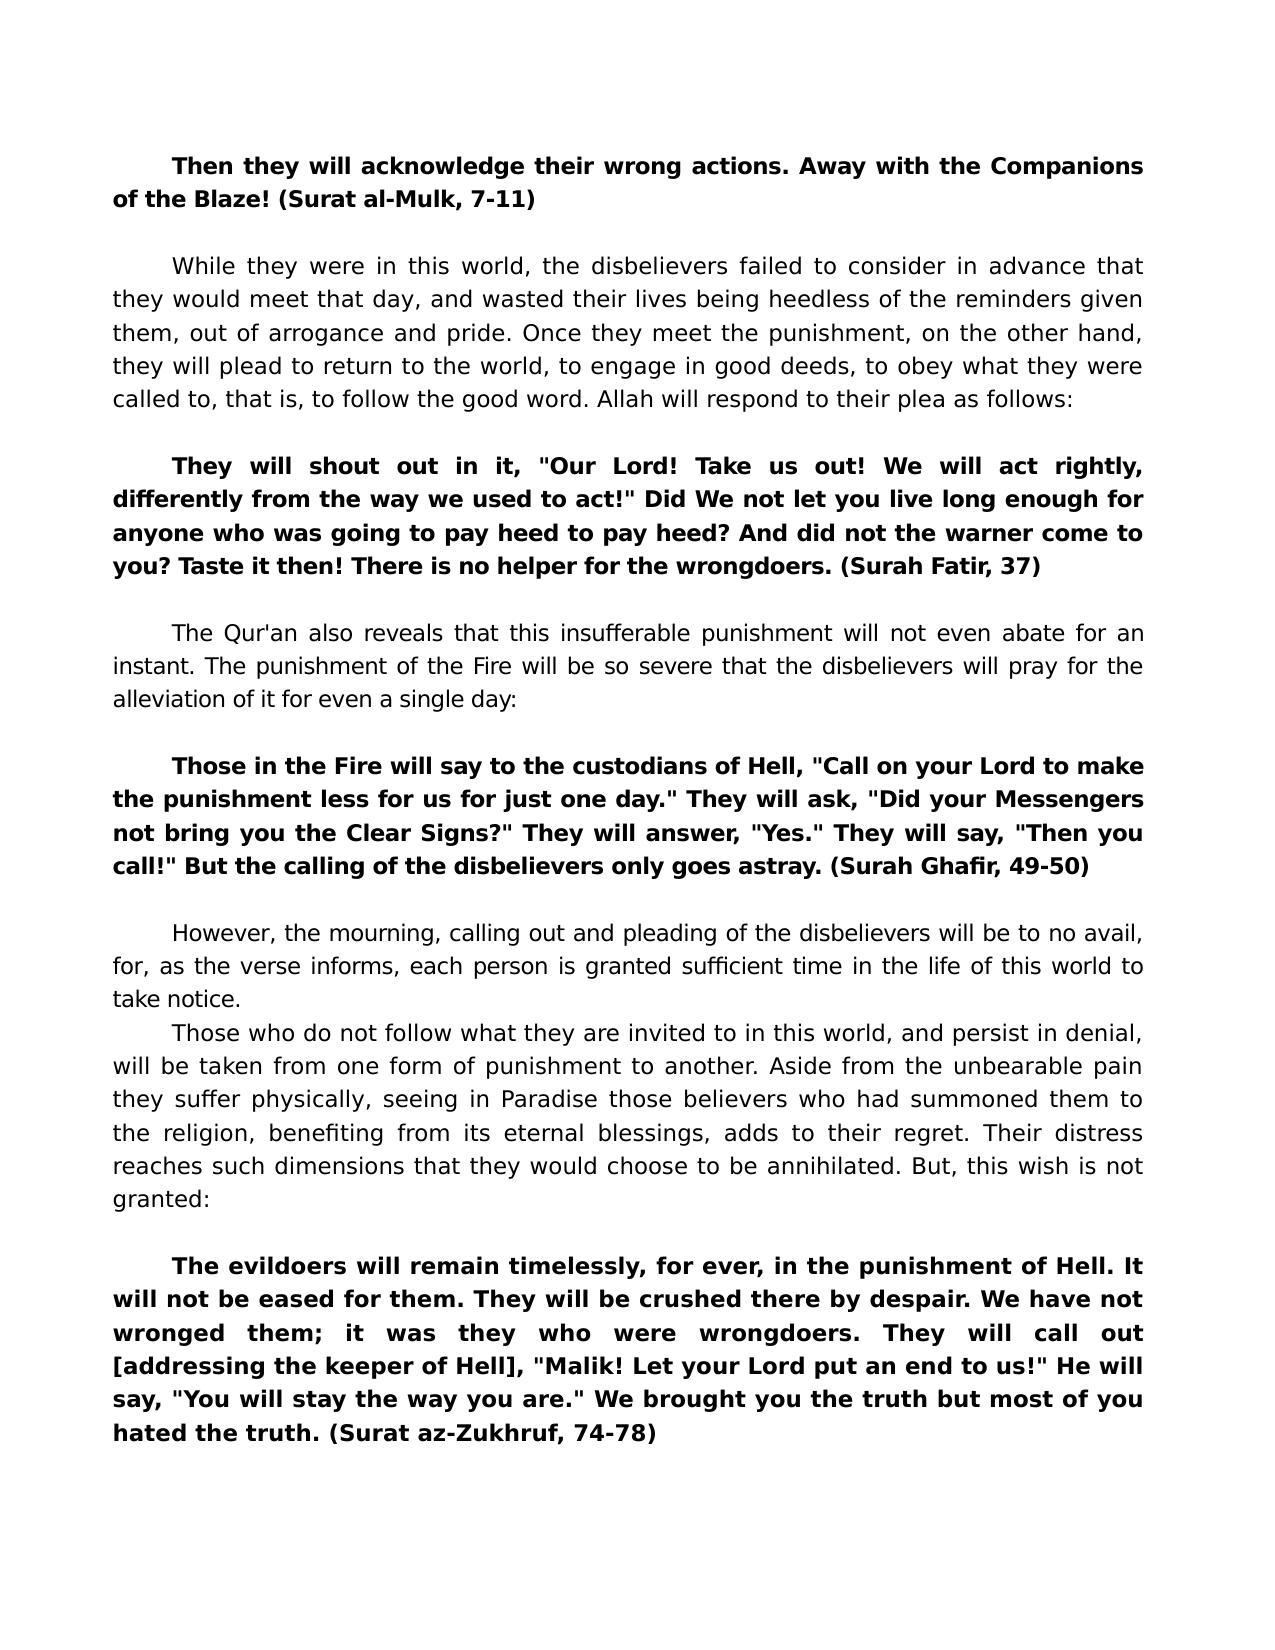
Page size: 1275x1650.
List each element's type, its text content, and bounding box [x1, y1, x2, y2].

text Those who do not follow what they are invited to in this world, and persist in denial, will be taken from one form of punishment to another. Aside from the unbearable pain they suffer physically, seeing in Paradise those believers who had summoned them to the religion, benefiting from its eternal blessings, adds to their regret. Their distress reaches such dimensions that they would choose to be annihilated. But, this wish is not granted: [112, 1014, 1145, 1214]
text Then they will acknowledge their wrong actions. Away with the Companions of the Blaze! (Surat al-Mulk, 7-11) [112, 148, 1145, 214]
text The evildoers will remain timelessly, for ever, in the punishment of Hell. It will not be eased for them. They will be crushed there by despair. We have not wronged them; it was they who were wrongdoers. They will call out [addressing the keeper of Hell], "Malik! Let your Lord put an end to us!" He will say, "You will stay the way you are." We brought you the truth but most of you hated the truth. (Surat az-Zukhruf, 74-78) [112, 1248, 1145, 1448]
text Those in the Fire will say to the custodians of Hell, "Call on your Lord to make the punishment less for us for just one day." They will ask, "Did your Messengers not bring you the Clear Signs?" They will answer, "Yes." They will say, "Then you call!" But the calling of the disbelievers only goes astray. (Surah Ghafir, 49-50) [112, 748, 1145, 881]
text While they were in this world, the disbelievers failed to consider in advance that they would meet that day, and wasted their lives being heedless of the reminders given them, out of arrogance and pride. Once they meet the punishment, on the other hand, they will plead to return to the world, to engage in good deeds, to obey what they were called to, that is, to follow the good word. Allah will respond to their plea as follows: [112, 248, 1145, 414]
text The Qur'an also reveals that this insufferable punishment will not even abate for an instant. The punishment of the Fire will be so severe that the disbelievers will pray for the alleviation of it for even a single day: [112, 614, 1145, 714]
text They will shout out in it, "Our Lord! Take us out! We will act rightly, differently from the way we used to act!" Did We not let you live long enough for anyone who was going to pay heed to pay heed? And did not the warner come to you? Taste it then! There is no helper for the wrongdoers. (Surah Fatir, 37) [112, 448, 1145, 581]
text However, the mourning, calling out and pleading of the disbelievers will be to no avail, for, as the verse informs, each person is granted sufficient time in the life of this world to take notice. [112, 914, 1145, 1014]
